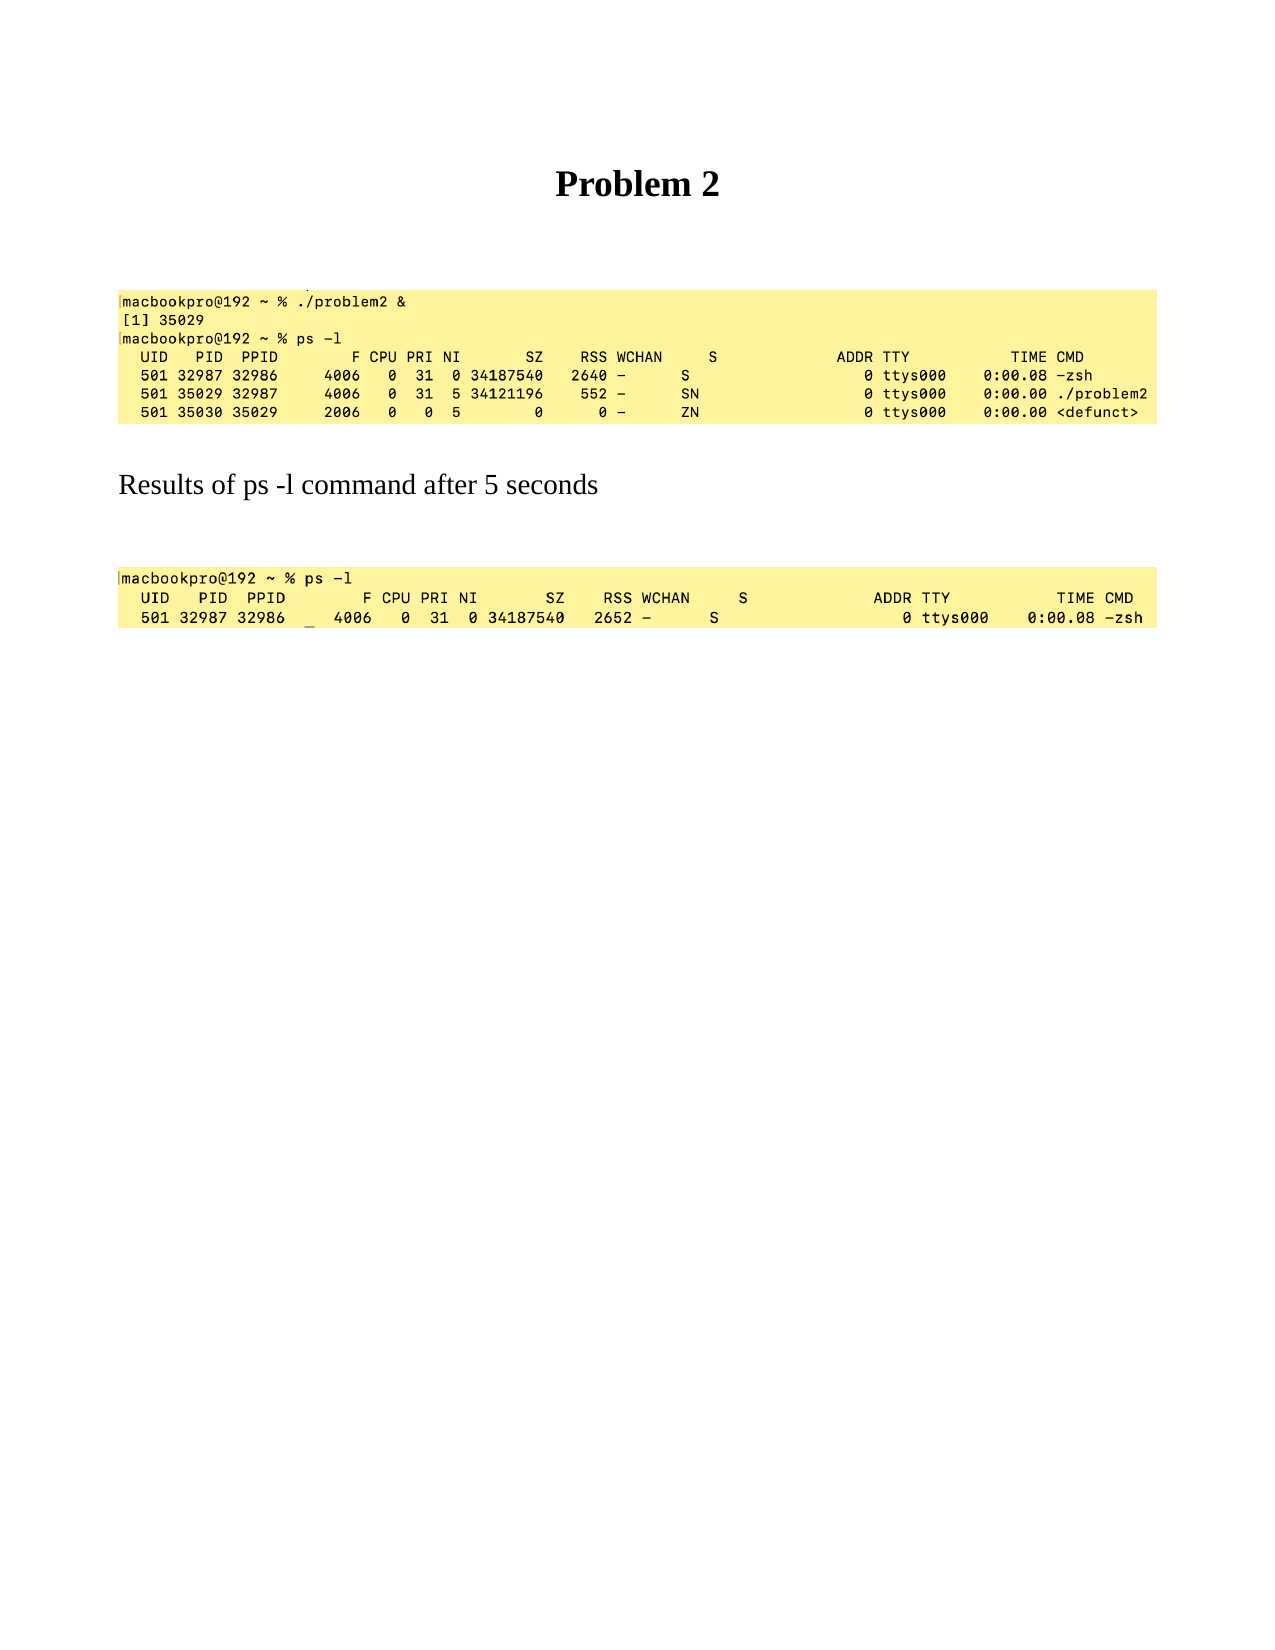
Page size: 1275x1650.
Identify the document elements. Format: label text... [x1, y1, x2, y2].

text Problem 2 [118, 161, 1157, 204]
text Results of ps -l command after 5 seconds [118, 467, 1157, 501]
